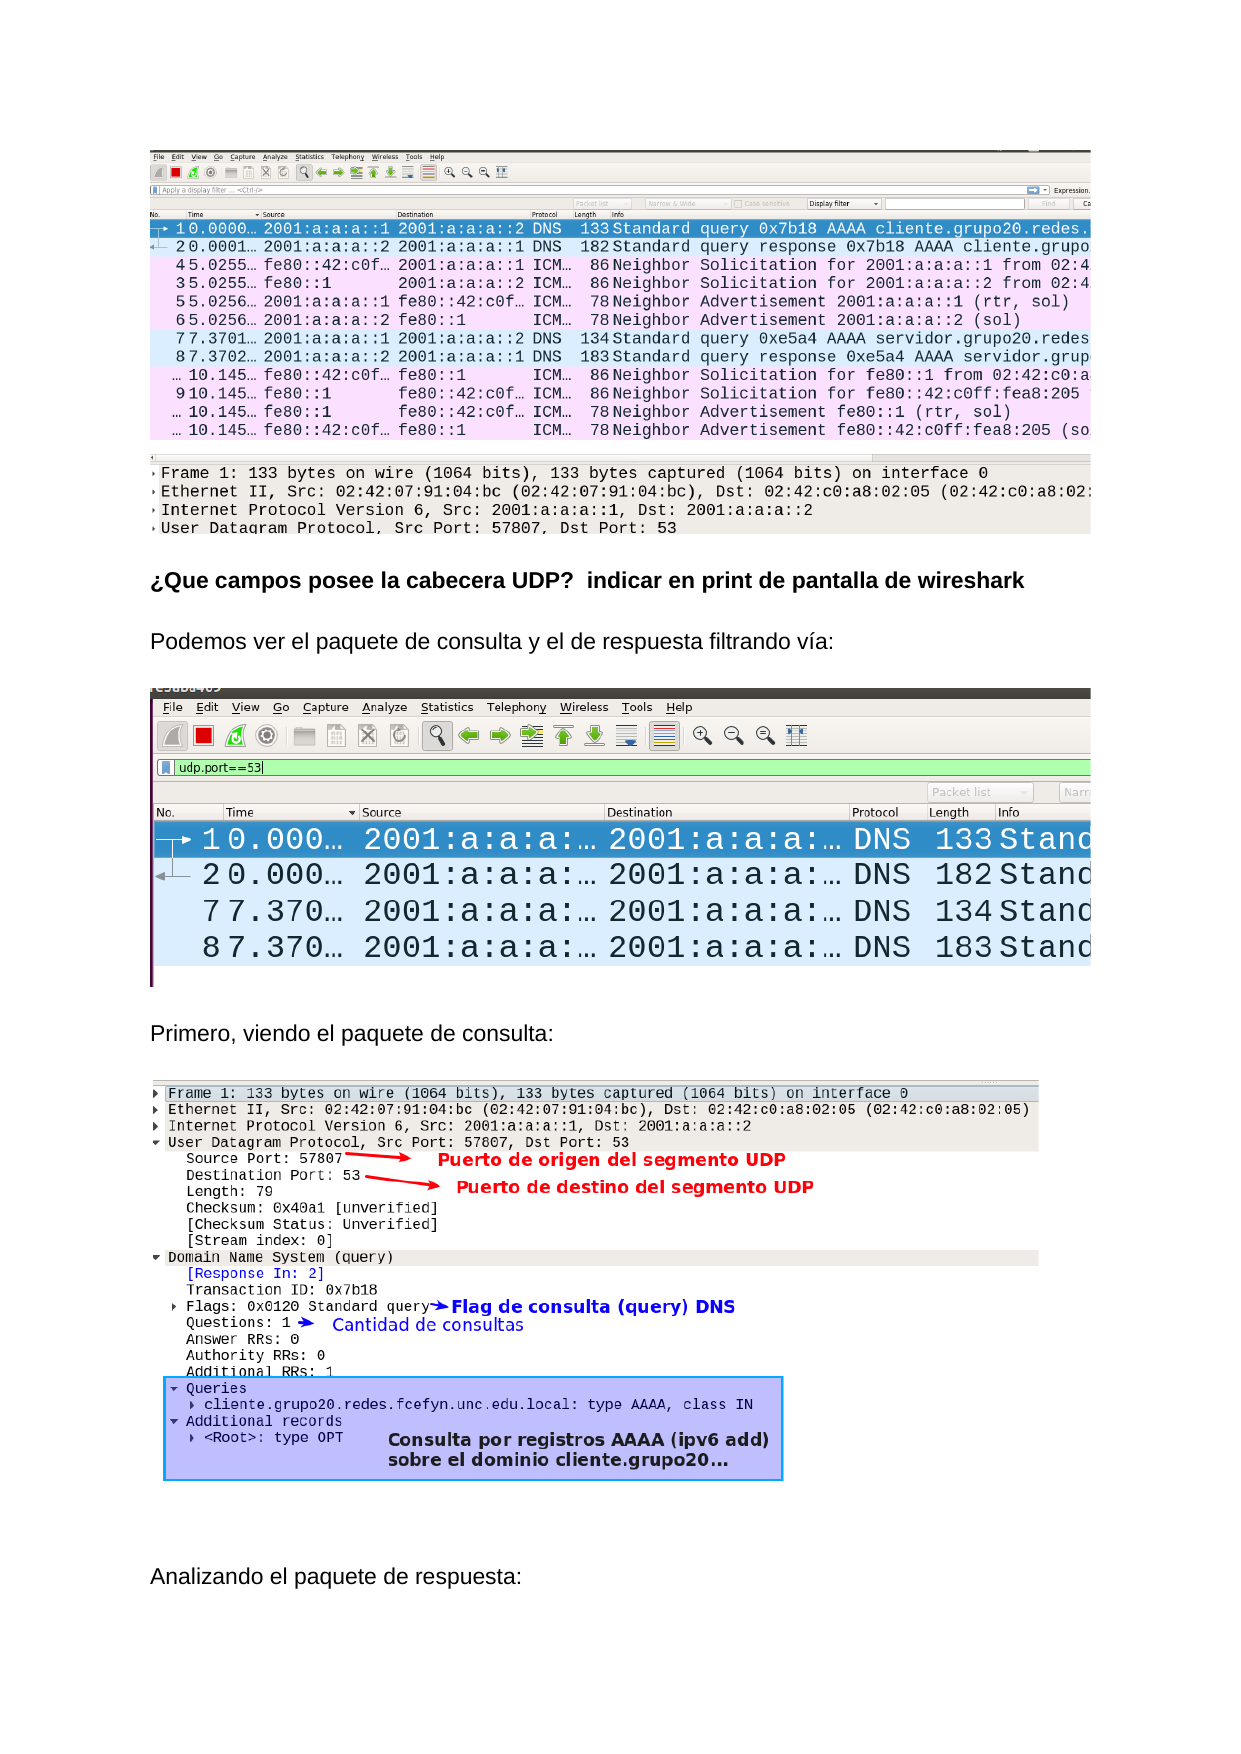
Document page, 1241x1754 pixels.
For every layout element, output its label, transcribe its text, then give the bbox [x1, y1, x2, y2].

text Primero, viendo el paquete de consulta: [150, 1020, 1090, 1047]
text ¿Que campos posee la cabecera UDP? indicar en print de pantalla de wireshark [150, 567, 1090, 594]
picture [153, 1069, 1039, 1541]
text Analizando el paquete de respuesta: [150, 1383, 1090, 1589]
picture [150, 688, 1091, 987]
picture [150, 150, 1091, 534]
text Podemos ver el paquete de consulta y el de respuesta filtrando vía: [150, 628, 1090, 654]
